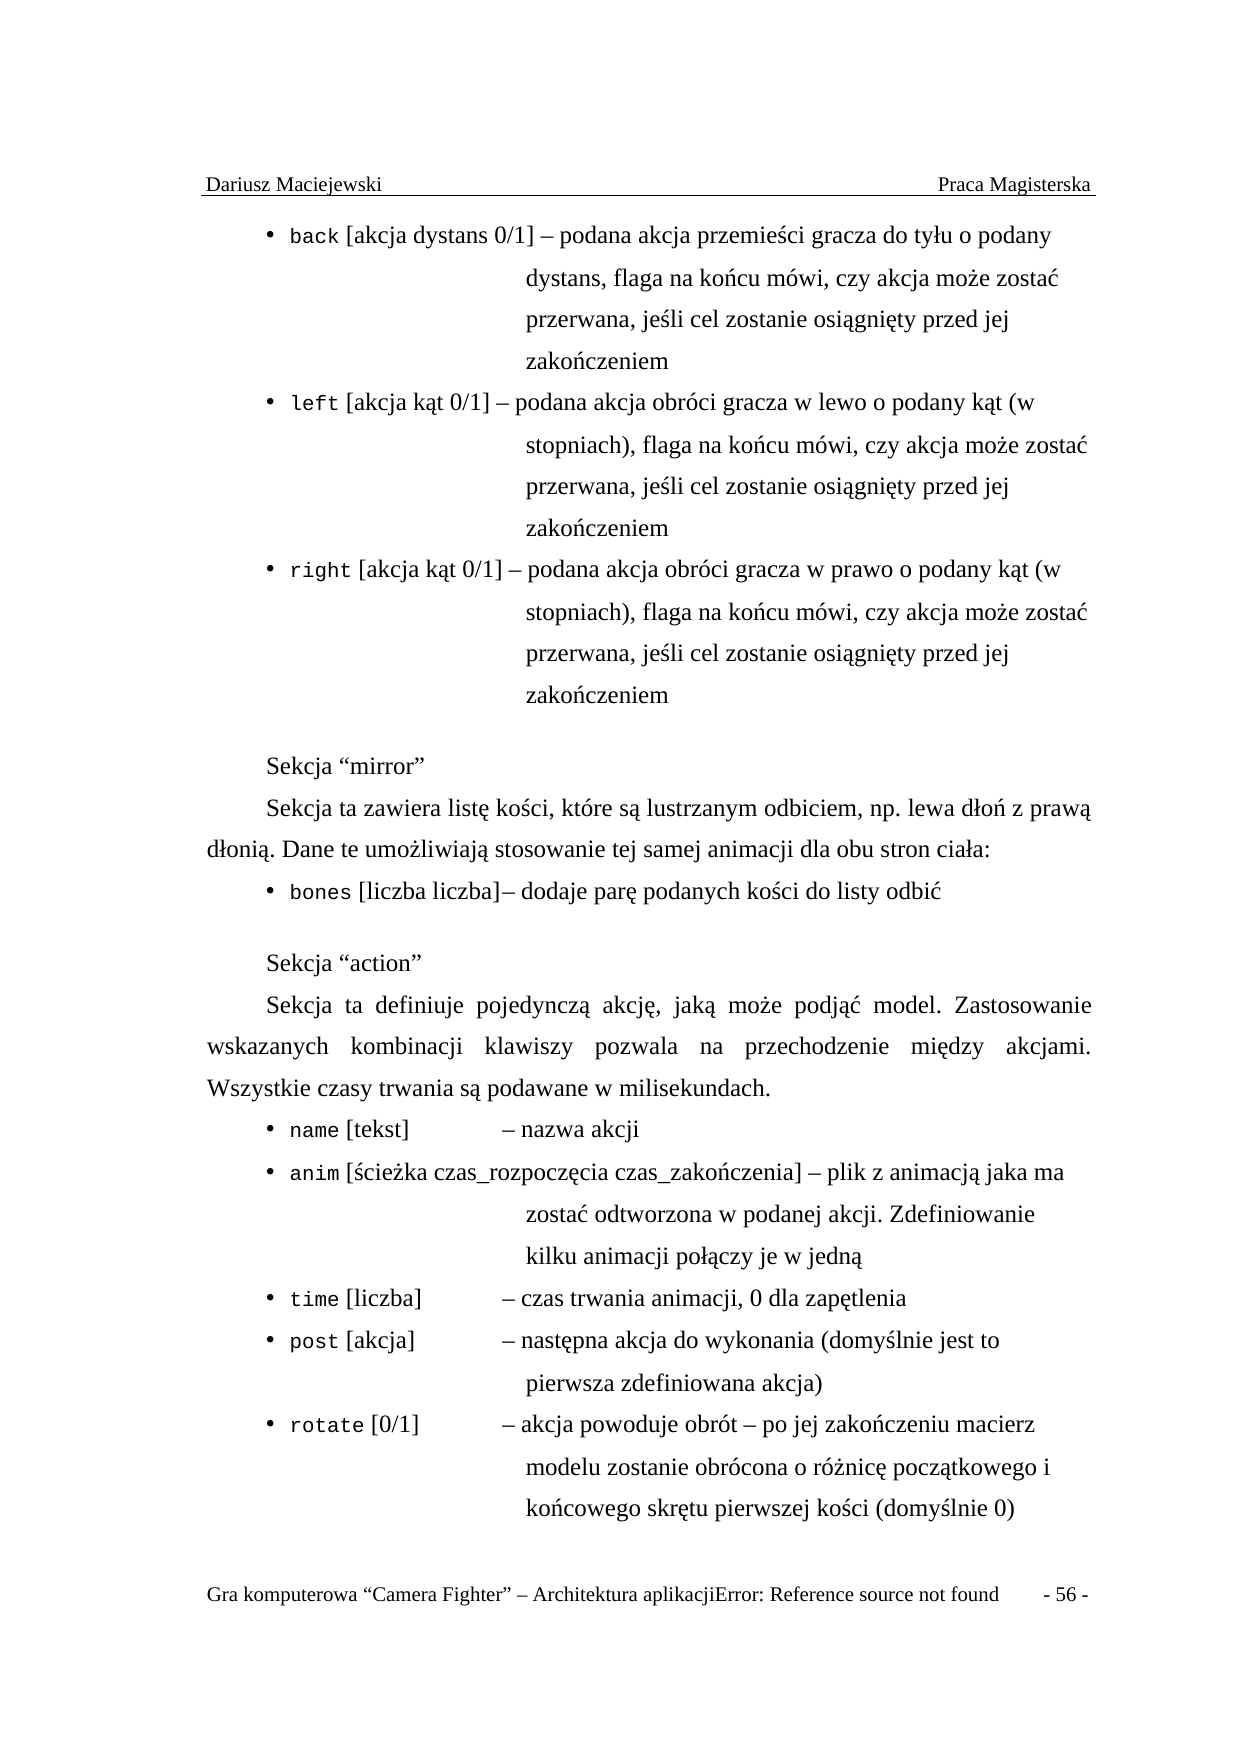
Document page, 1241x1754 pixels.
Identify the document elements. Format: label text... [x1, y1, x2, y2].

list time [liczba] – czas trwania animacji, 0 dla zapętlenia [266, 1284, 1092, 1312]
text Sekcja ta definiuje pojedynczą akcję, jaką może podjąć model. Zastosowanie wskazanych kombinacji klawiszy pozwala na przechodzenie między akcjami. Wszystkie czasy trwania są podawane w milisekundach. [207, 991, 1092, 1102]
list bones [liczba liczba] – dodaje parę podanych kości do listy odbić [266, 877, 1092, 905]
list name [tekst] – nazwa akcji [266, 1115, 1092, 1144]
text Sekcja “mirror” [207, 752, 1092, 780]
list rotate [0/1] – akcja powoduje obrót – po jej zakończeniu macierz modelu zostanie obrócona o różnicę początkowego i końcowego skrętu pierwszej kości (domyślnie 0) [266, 1411, 1092, 1522]
text Sekcja “action” [207, 949, 1092, 977]
text Sekcja ta zawiera listę kości, które są lustrzanym odbiciem, np. lewa dłoń z prawą dłonią. Dane te umożliwiają stosowanie tej samej animacji dla obu stron ciała: [207, 794, 1092, 863]
list anim [ścieżka czas_rozpoczęcia czas_zakończenia] – plik z animacją jaka ma zostać odtworzona w podanej akcji. Zdefiniowanie kilku animacji połączy je w jedną [266, 1158, 1092, 1270]
list post [akcja] – następna akcja do wykonania (domyślnie jest to pierwsza zdefiniowana akcja) [266, 1327, 1092, 1397]
list back [akcja dystans 0/1] – podana akcja przemieści gracza do tyłu o podany dystans, flaga na końcu mówi, czy akcja może zostać przerwana, jeśli cel zostanie osiągnięty przed jej zakończeniem [266, 221, 1092, 375]
list right [akcja kąt 0/1] – podana akcja obróci gracza w prawo o podany kąt (w stopniach), flaga na końcu mówi, czy akcja może zostać przerwana, jeśli cel zostanie osiągnięty przed jej zakończeniem [266, 556, 1092, 709]
list left [akcja kąt 0/1] – podana akcja obróci gracza w lewo o podany kąt (w stopniach), flaga na końcu mówi, czy akcja może zostać przerwana, jeśli cel zostanie osiągnięty przed jej zakończeniem [266, 388, 1092, 542]
